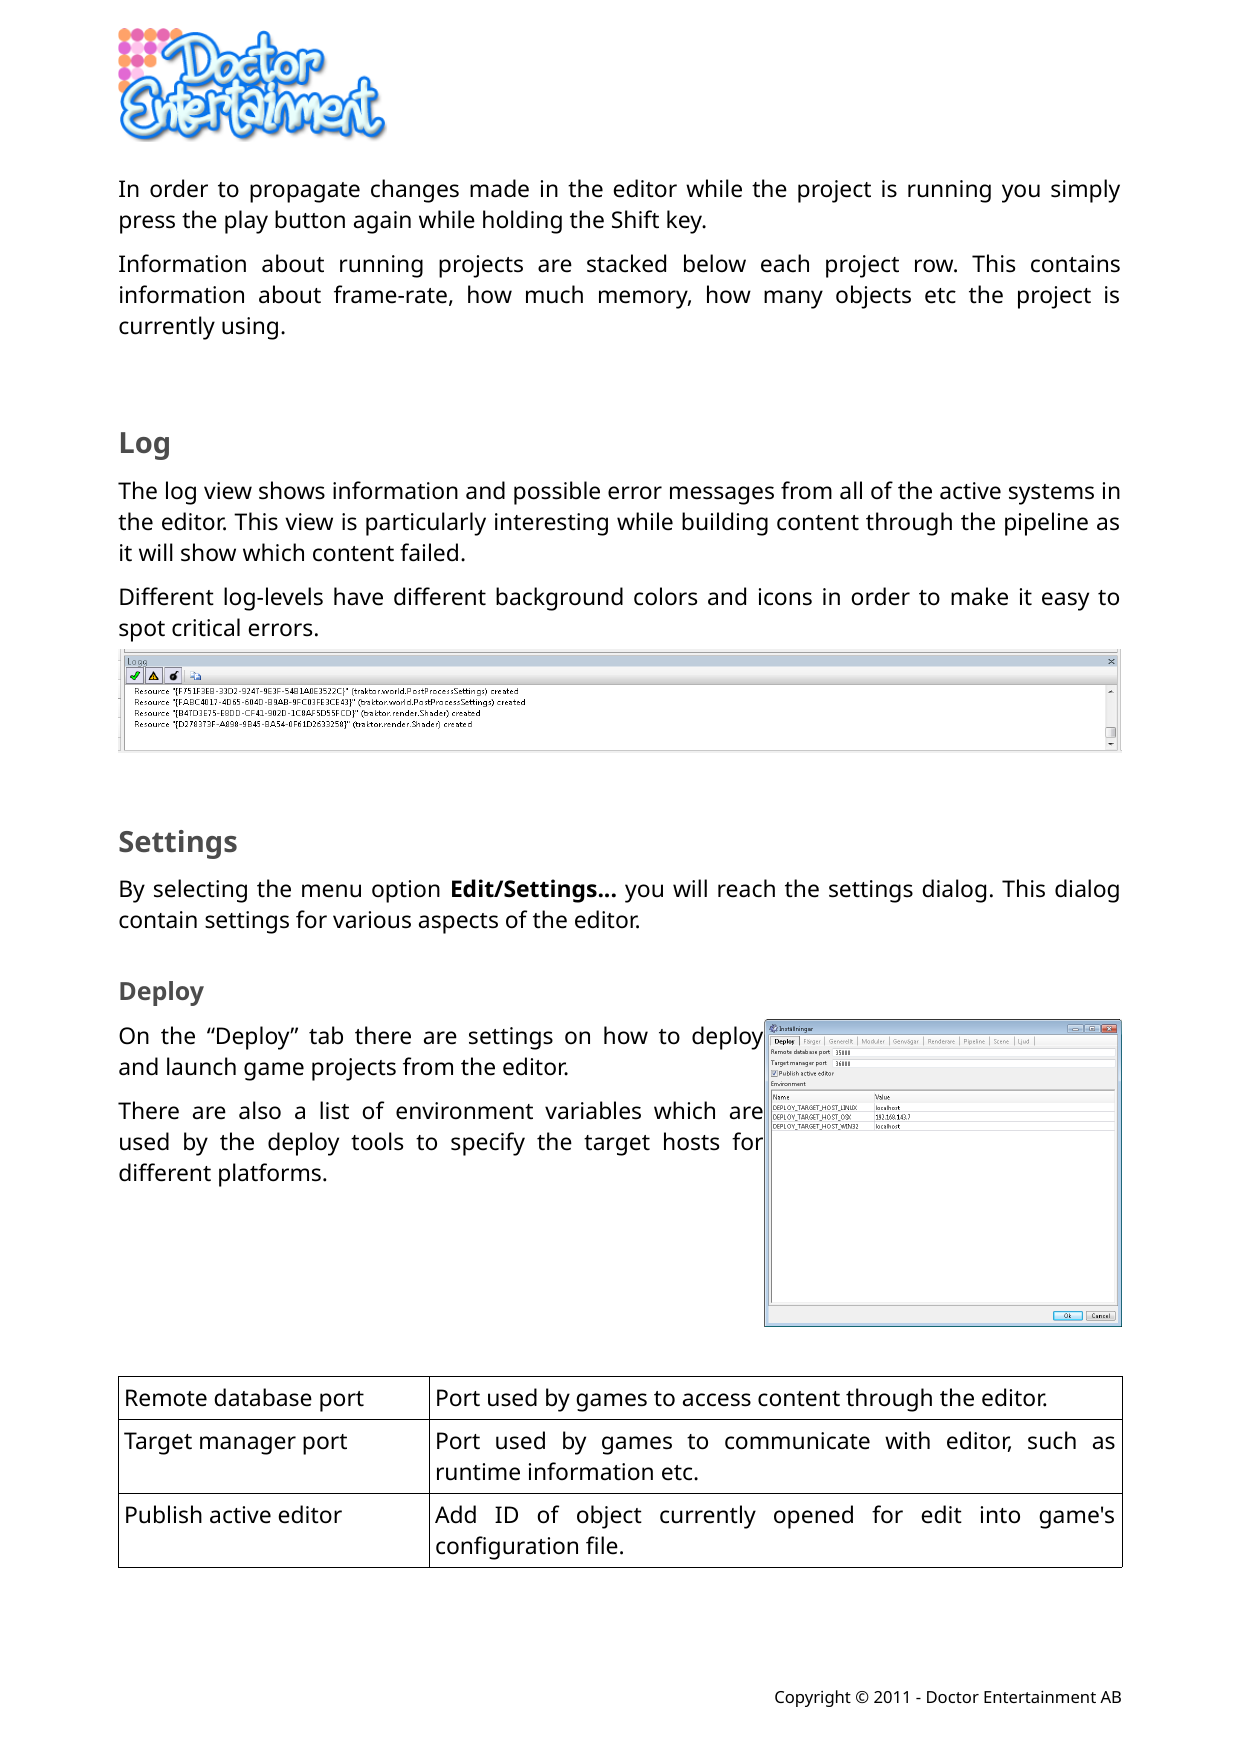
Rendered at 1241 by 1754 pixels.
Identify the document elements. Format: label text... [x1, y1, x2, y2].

table_cell Add ID of object currently opened for edit into game's configuration file. [430, 1494, 1122, 1567]
text In order to propagate changes made in the editor while the project is running you simply press the play button again while holding the Shift key. [118, 173, 1122, 235]
table_cell Publish active editor [119, 1494, 429, 1567]
picture [764, 1019, 1122, 1327]
table_cell Port used by games to communicate with editor, such as runtime information etc. [430, 1420, 1122, 1493]
subtitle Deploy [118, 973, 1122, 1007]
table_header Remote database port [119, 1377, 429, 1419]
text By selecting the menu option Edit/Settings... you will reach the settings dialog. This dialog contain settings for various aspects of the editor. [118, 873, 1122, 936]
subtitle Settings [118, 821, 1122, 861]
text On the “Deploy” tab there are settings on how to deploy and launch game projects from the editor. [118, 1020, 764, 1082]
text There are also a list of environment variables which are used by the deploy tools to specify the target hosts for different platforms. [118, 1095, 764, 1188]
text Information about running projects are stacked below each project row. This contains information about frame-rate, how much memory, how many objects etc the project is currently using. [118, 248, 1122, 341]
subtitle Log [118, 423, 1122, 462]
table_header Port used by games to access content through the editor. [430, 1377, 1122, 1419]
text Different log-levels have different background colors and icons in order to make it easy to spot critical errors. [118, 581, 1122, 644]
table_cell Target manager port [119, 1420, 429, 1493]
text The log view shows information and possible error messages from all of the active systems in the editor. This view is particularly interesting while building content through the pipeline as it will show which content failed. [118, 475, 1122, 569]
